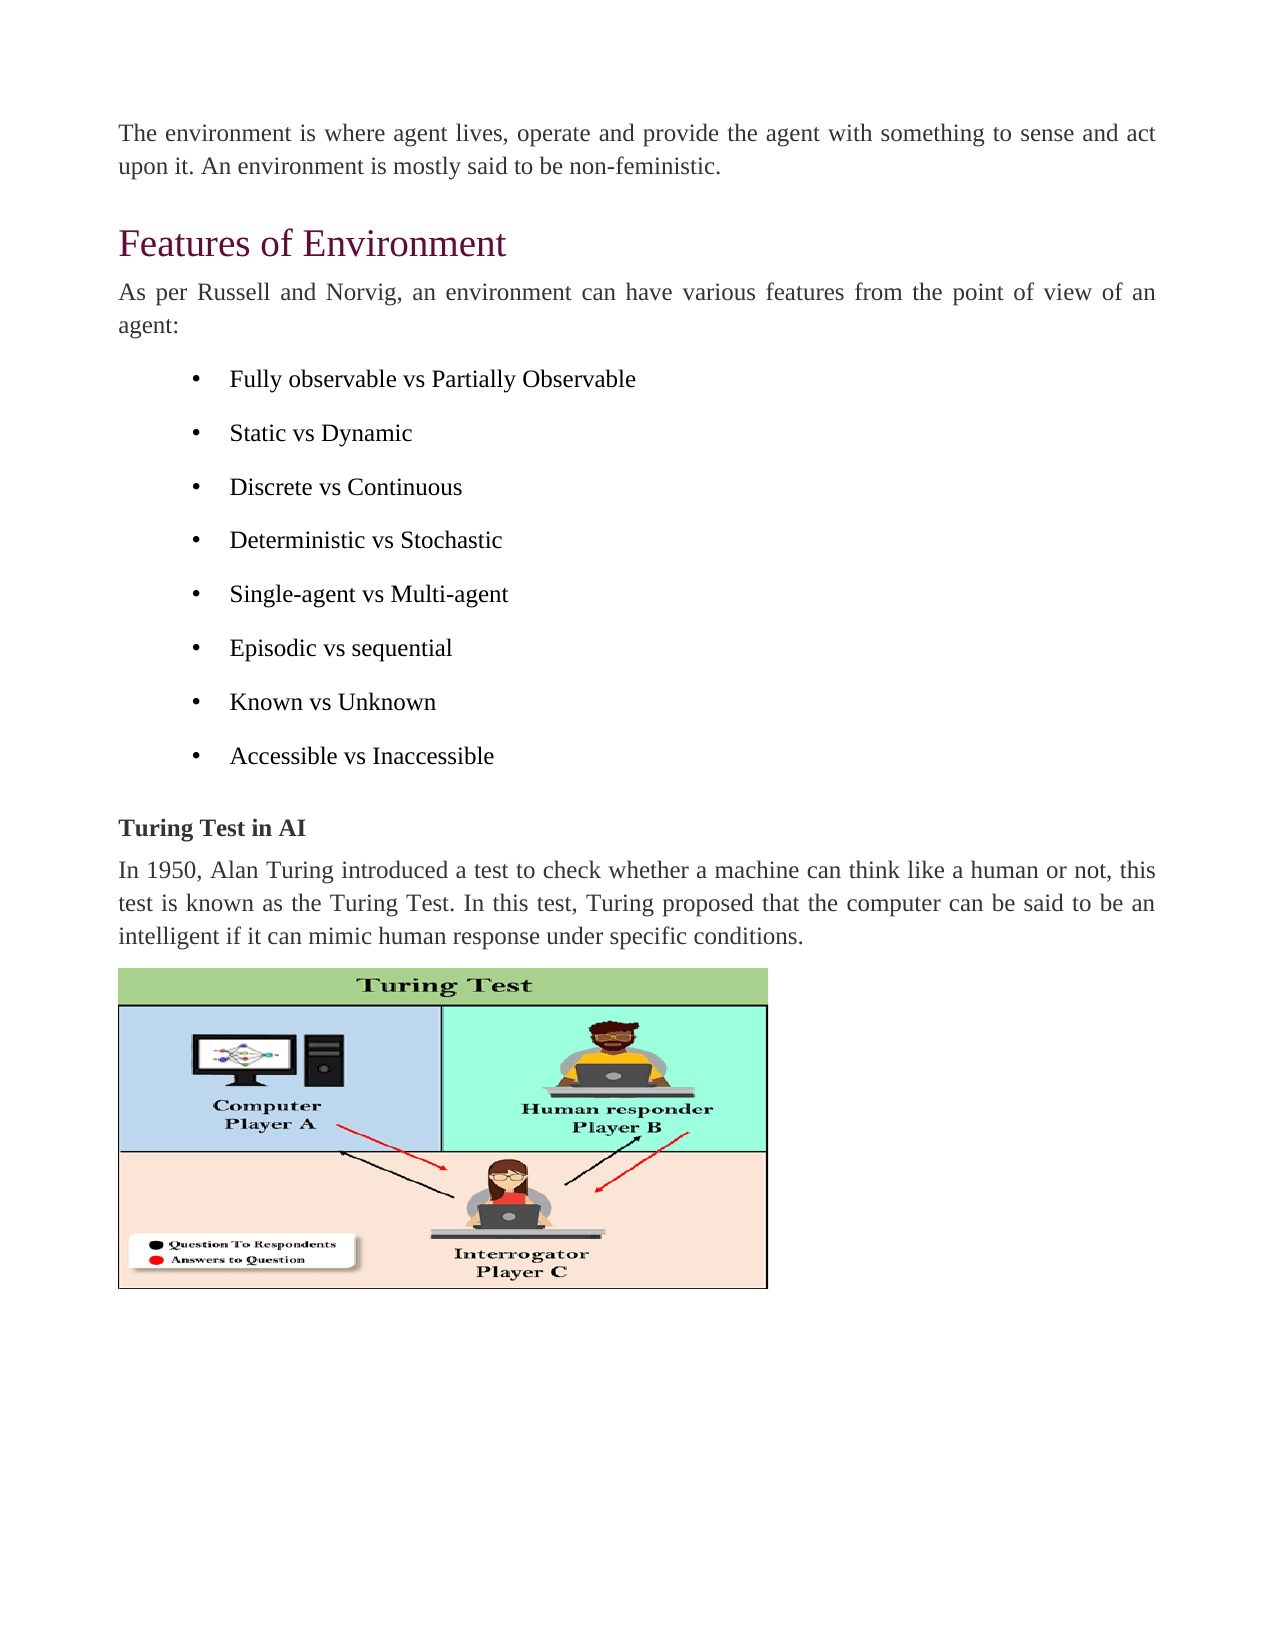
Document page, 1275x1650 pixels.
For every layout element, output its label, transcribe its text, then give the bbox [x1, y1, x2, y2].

text In 1950, Alan Turing introduced a test to check whether a machine can think like a human or not, this test is known as the Turing Test. In this test, Turing proposed that the computer can be said to be an intelligent if it can mimic human response under specific conditions. [118, 855, 1157, 949]
list Episodic vs sequential [154, 633, 1157, 662]
list Accessible vs Inaccessible [154, 741, 1157, 769]
list Fully observable vs Partially Observable [154, 364, 1157, 393]
list Discrete vs Continuous [154, 472, 1157, 500]
text The environment is where agent lives, operate and provide the agent with something to sense and act upon it. An environment is mostly said to be non-feministic. [118, 118, 1157, 180]
list Known vs Unknown [154, 687, 1157, 716]
text Features of Environment [118, 219, 1157, 264]
list Single-agent vs Multi-agent [154, 579, 1157, 608]
list Static vs Dynamic [154, 418, 1157, 446]
text As per Russell and Norvig, an environment can have various features from the point of view of an agent: [118, 277, 1157, 339]
text Turing Test in AI [118, 813, 1157, 842]
list Deterministic vs Stochastic [154, 525, 1157, 554]
